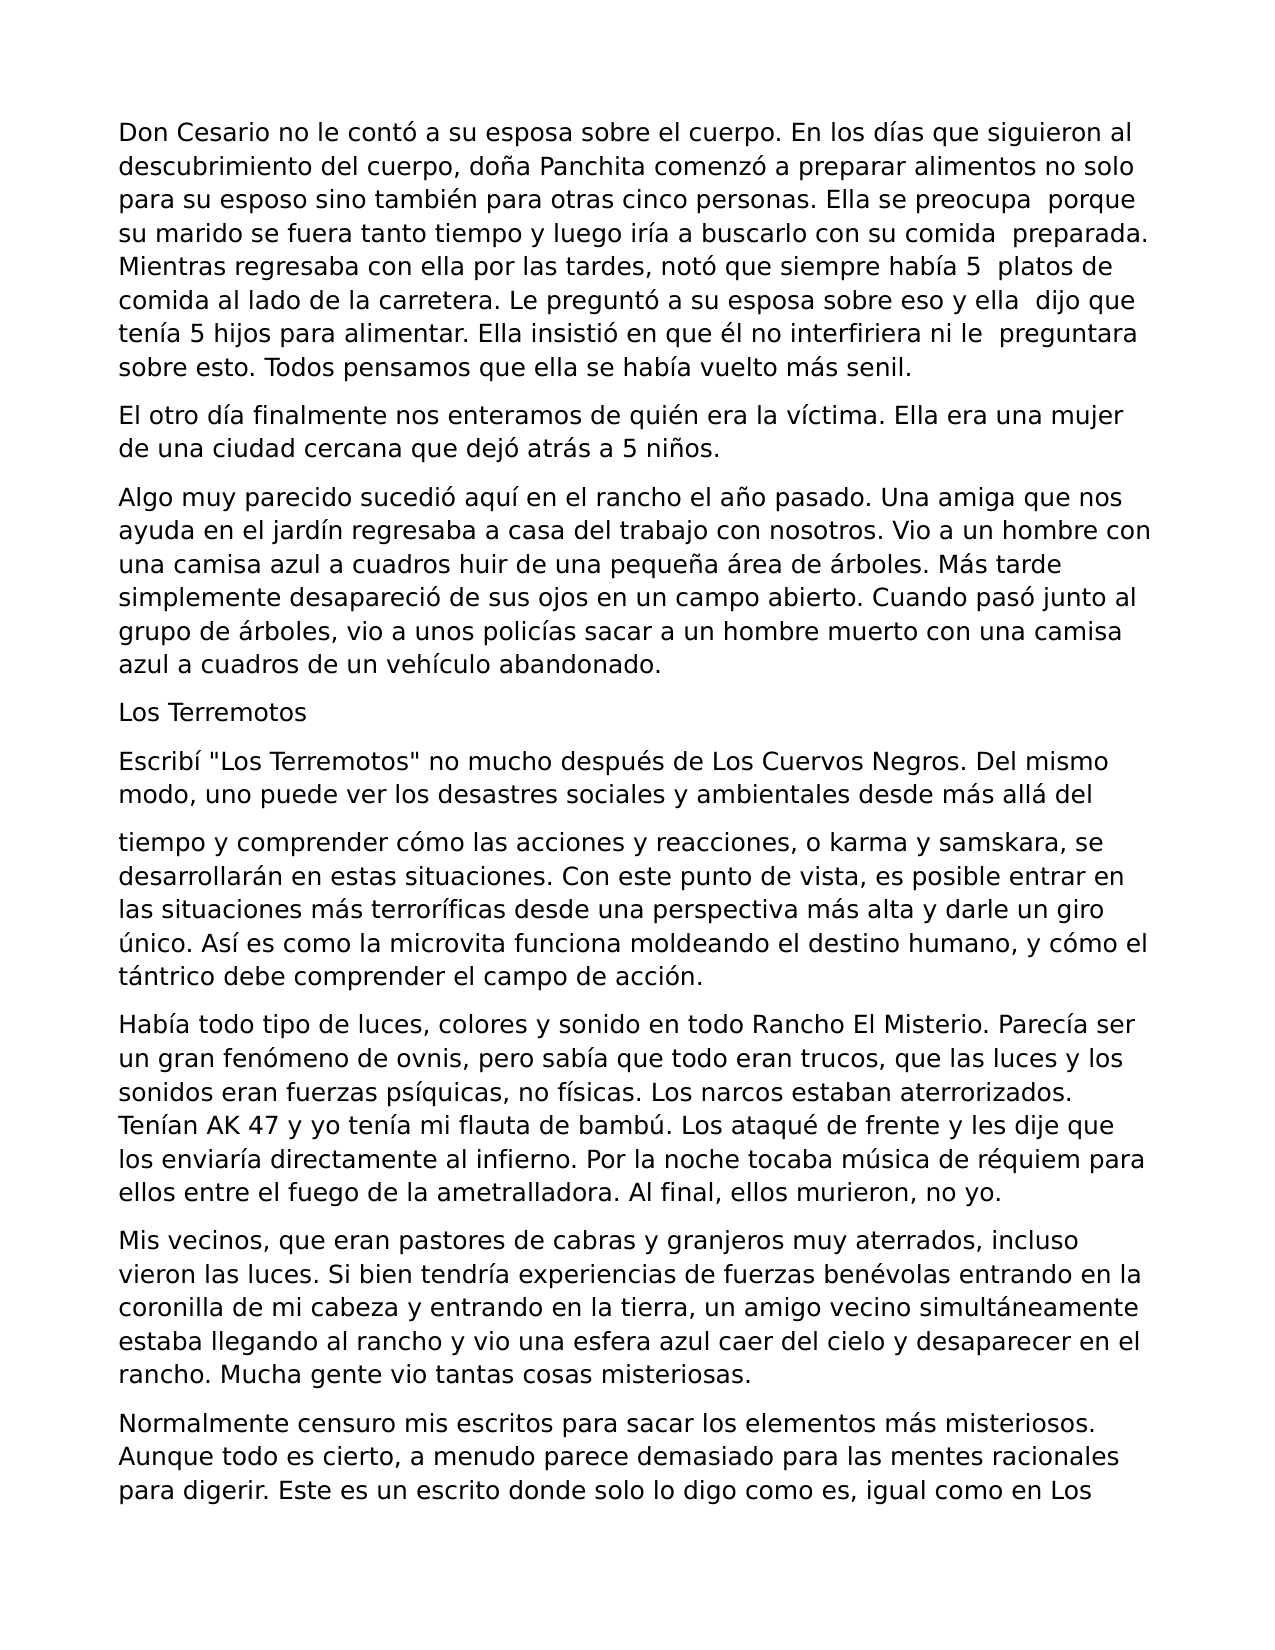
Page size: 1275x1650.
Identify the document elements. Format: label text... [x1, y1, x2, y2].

text Normalmente censuro mis escritos para sacar los elementos más misteriosos. Aunque todo es cierto, a menudo parece demasiado para las mentes racionales para digerir. Este es un escrito donde solo lo digo como es, igual como en Los [118, 1409, 1157, 1505]
text Había todo tipo de luces, colores y sonido en todo Rancho El Misterio. Parecía ser un gran fenómeno de ovnis, pero sabía que todo eran trucos, que las luces y los sonidos eran fuerzas psíquicas, no físicas. Los narcos estaban aterrorizados. Tenían AK 47 y yo tenía mi flauta de bambú. Los ataqué de frente y les dije que los enviaría directamente al infierno. Por la noche tocaba música de réquiem para ellos entre el fuego de la ametralladora. Al final, ellos murieron, no yo. [118, 1011, 1157, 1207]
text Escribí "Los Terremotos" no mucho después de Los Cuervos Negros. Del mismo modo, uno puede ver los desastres sociales y ambientales desde más allá del [118, 747, 1157, 809]
text Algo muy parecido sucedió aquí en el rancho el año pasado. Una amiga que nos ayuda en el jardín regresaba a casa del trabajo con nosotros. Vio a un hombre con una camisa azul a cuadros huir de una pequeña área de árboles. Más tarde simplemente desapareció de sus ojos en un campo abierto. Cuando pasó junto al grupo de árboles, vio a unos policías sacar a un hombre muerto con una camisa azul a cuadros de un vehículo abandonado. [118, 483, 1157, 679]
text El otro día finalmente nos enteramos de quién era la víctima. Ella era una mujer de una ciudad cercana que dejó atrás a 5 niños. [118, 401, 1157, 464]
text tiempo y comprender cómo las acciones y reacciones, o karma y samskara, se desarrollarán en estas situaciones. Con este punto de vista, es posible entrar en las situaciones más terroríficas desde una perspectiva más alta y darle un giro único. Así es como la microvita funciona moldeando el destino humano, y cómo el tántrico debe comprender el campo de acción. [118, 828, 1157, 992]
text Mis vecinos, que eran pastores de cabras y granjeros muy aterrados, incluso vieron las luces. Si bien tendría experiencias de fuerzas benévolas entrando en la coronilla de mi cabeza y entrando en la tierra, un amigo vecino simultáneamente estaba llegando al rancho y vio una esfera azul caer del cielo y desaparecer en el rancho. Mucha gente vio tantas cosas misteriosas. [118, 1226, 1157, 1390]
text Los Terremotos [118, 698, 1157, 728]
text Don Cesario no le contó a su esposa sobre el cuerpo. En los días que siguieron al descubrimiento del cuerpo, doña Panchita comenzó a preparar alimentos no solo para su esposo sino también para otras cinco personas. Ella se preocupa porque su marido se fuera tanto tiempo y luego iría a buscarlo con su comida preparada. Mientras regresaba con ella por las tardes, notó que siempre había 5 platos de comida al lado de la carretera. Le preguntó a su esposa sobre eso y ella dijo que tenía 5 hijos para alimentar. Ella insistió en que él no interfiriera ni le preguntara sobre esto. Todos pensamos que ella se había vuelto más senil. [118, 118, 1157, 382]
